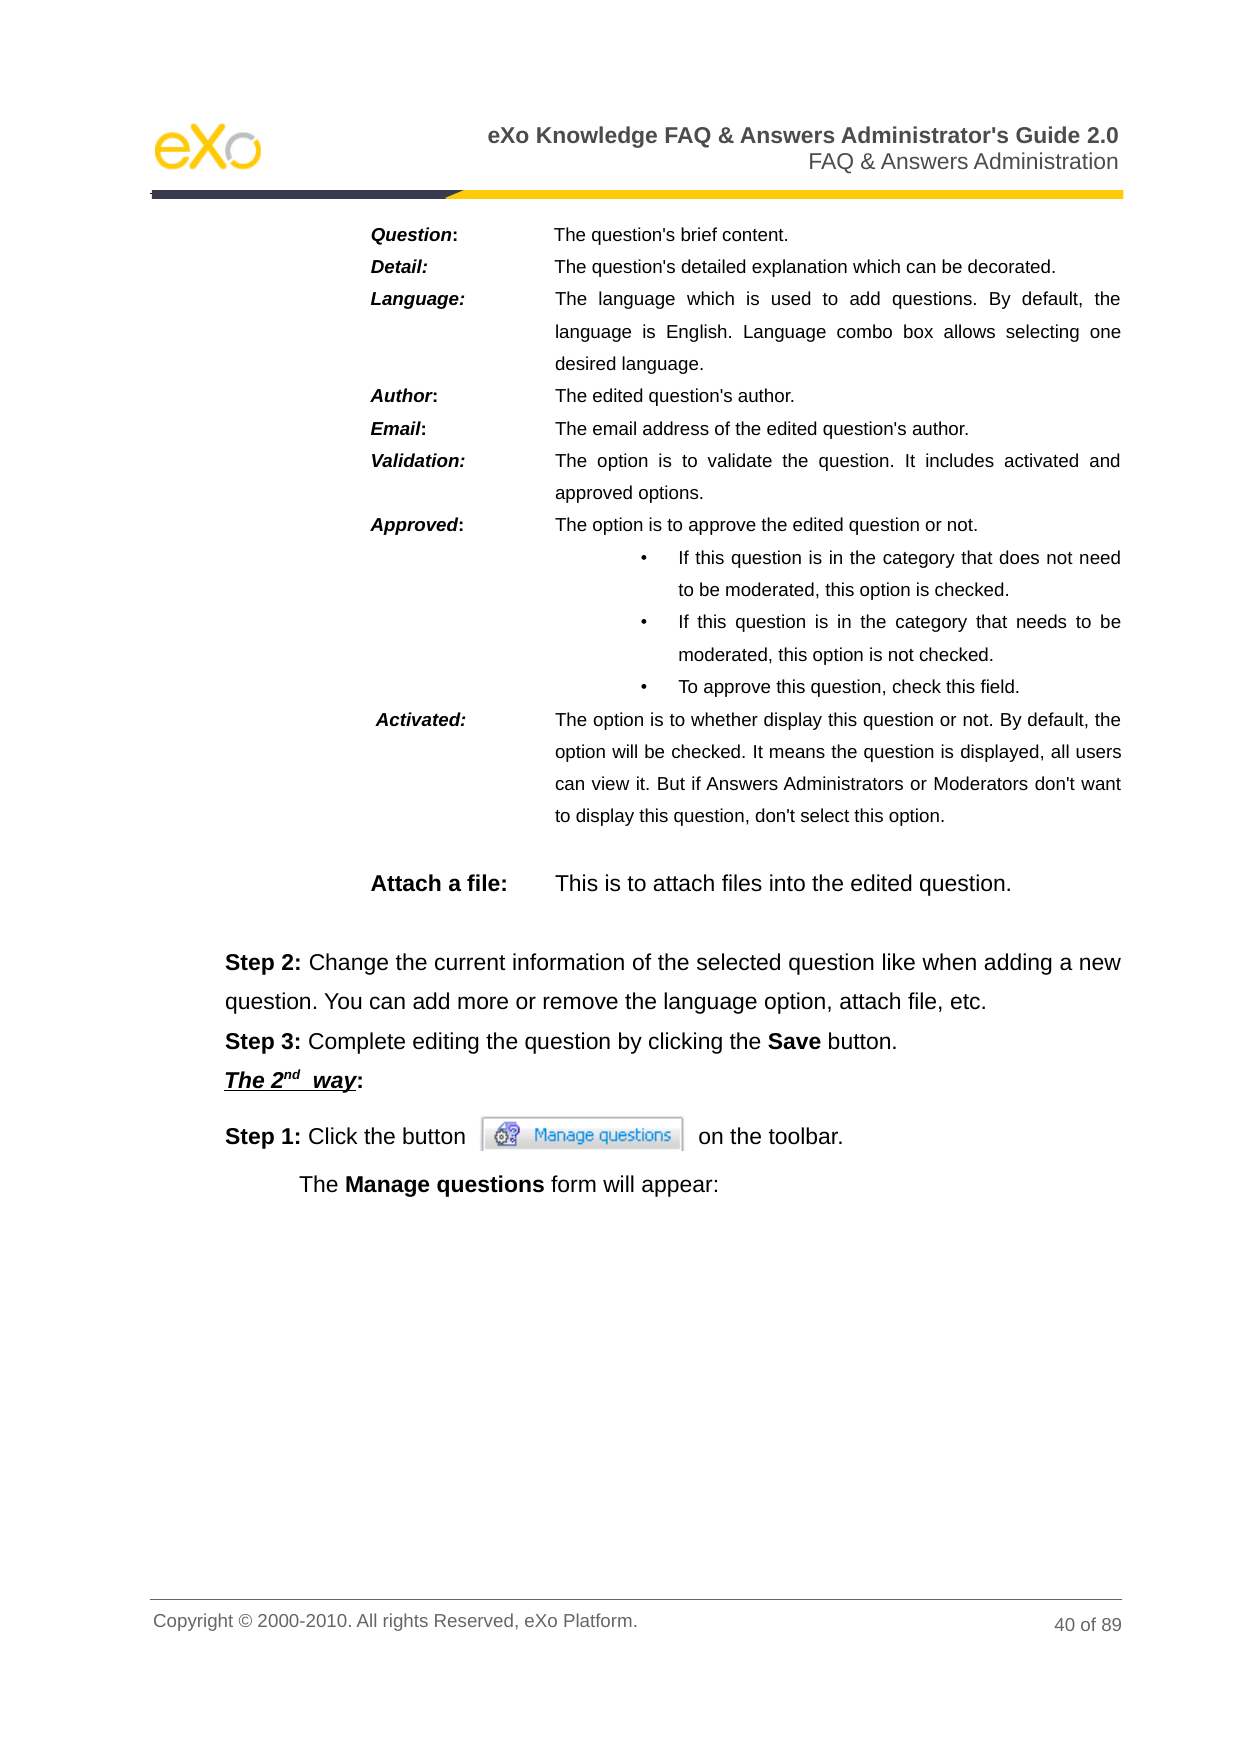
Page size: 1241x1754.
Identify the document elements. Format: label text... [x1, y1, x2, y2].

list If this question is in the category that does not need to be moderated, this option is checked. [641, 546, 1122, 600]
list The Manage questions form will appear: [261, 1171, 1122, 1197]
picture [151, 190, 1124, 199]
list If this question is in the category that needs to be moderated, this option is not checked. [641, 611, 1122, 665]
text Validation: The option is to validate the question. It includes activated and approved options. [370, 449, 1122, 503]
picture [155, 123, 262, 170]
text Author: The edited question's author. [370, 385, 1122, 407]
picture [479, 1114, 685, 1151]
text Email: The email address of the edited question's author. [370, 417, 1122, 439]
text Approved: The option is to approve the edited question or not. [370, 514, 1122, 536]
text Question: The question's brief content. [150, 223, 1122, 245]
list Step 3: Complete editing the question by clicking the Save button. [187, 1028, 1122, 1054]
text Language: The language which is used to add questions. By default, the language is English. Language combo box allows selecting one desired language. [370, 288, 1122, 374]
text Detail: The question's detailed explanation which can be decorated. [371, 256, 1122, 277]
text Activated: The option is to whether display this question or not. By default, the option will be checked. It means the question is displayed, all users can view it. But if Answers Administrators or Moderators don't want to display this question, don't select this option. [370, 708, 1122, 827]
list To approve this question, check this field. [641, 676, 1122, 697]
text The 2nd way: [224, 1067, 1122, 1093]
list Step 2: Change the current information of the selected question like when adding a new question. You can add more or remove the language option, attach file, etc. [187, 949, 1122, 1014]
list Step 1: Click the button on the toolbar. [187, 1107, 1122, 1158]
text Attach a file: This is to attach files into the edited question. [370, 870, 1122, 936]
